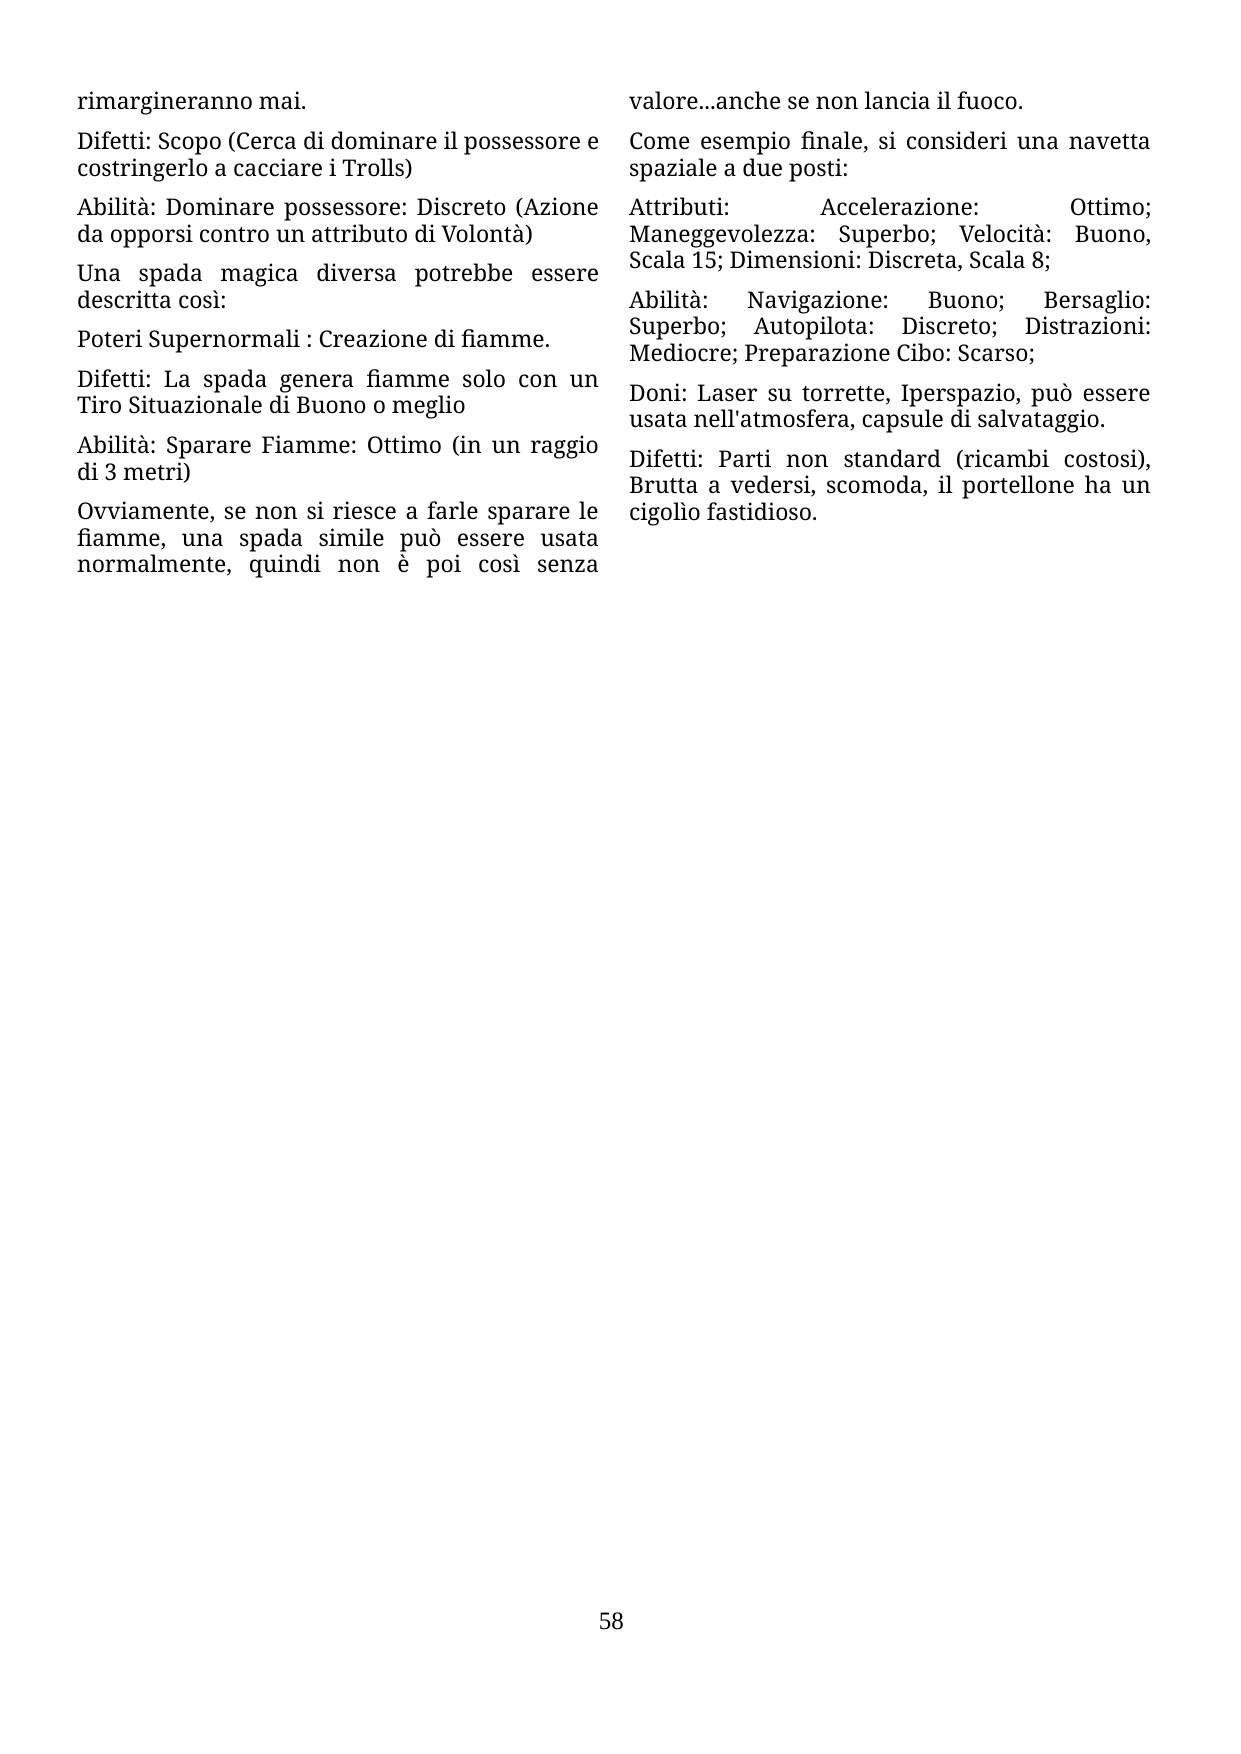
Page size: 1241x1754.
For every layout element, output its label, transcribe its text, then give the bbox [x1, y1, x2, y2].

text Come esempio finale, si consideri una navetta spaziale a due posti: [629, 128, 1152, 181]
text valore...anche se non lancia il fuoco. [629, 88, 1152, 115]
text Attributi: Accelerazione: Ottimo; Maneggevolezza: Superbo; Velocità: Buono, Scala 15; Dimensioni: Discreta, Scala 8; [629, 194, 1152, 274]
text Abilità: Sparare Fiamme: Ottimo (in un raggio di 3 metri) [77, 432, 599, 485]
text Poteri Supernormali : Creazione di fiamme. [77, 327, 599, 353]
text Abilità: Navigazione: Buono; Bersaglio: Superbo; Autopilota: Discreto; Distrazioni: Mediocre; Preparazione Cibo: Scarso; [629, 287, 1152, 367]
text Difetti: La spada genera fiamme solo con un Tiro Situazionale di Buono o meglio [77, 366, 599, 419]
text Abilità: Dominare possessore: Discreto (Azione da opporsi contro un attributo di Volontà) [77, 194, 599, 247]
text Difetti: Parti non standard (ricambi costosi), Brutta a vedersi, scomoda, il portellone ha un cigolìo fastidioso. [629, 446, 1152, 526]
text Doni: Laser su torrette, Iperspazio, può essere usata nell'atmosfera, capsule di salvataggio. [629, 380, 1152, 433]
text rimargineranno mai. [77, 88, 599, 115]
text Una spada magica diversa potrebbe essere descritta così: [77, 260, 599, 313]
text Ovviamente, se non si riesce a farle sparare le fiamme, una spada simile può essere usata normalmente, quindi non è poi così senza [77, 498, 599, 578]
text Difetti: Scopo (Cerca di dominare il possessore e costringerlo a cacciare i Trolls) [77, 128, 599, 181]
